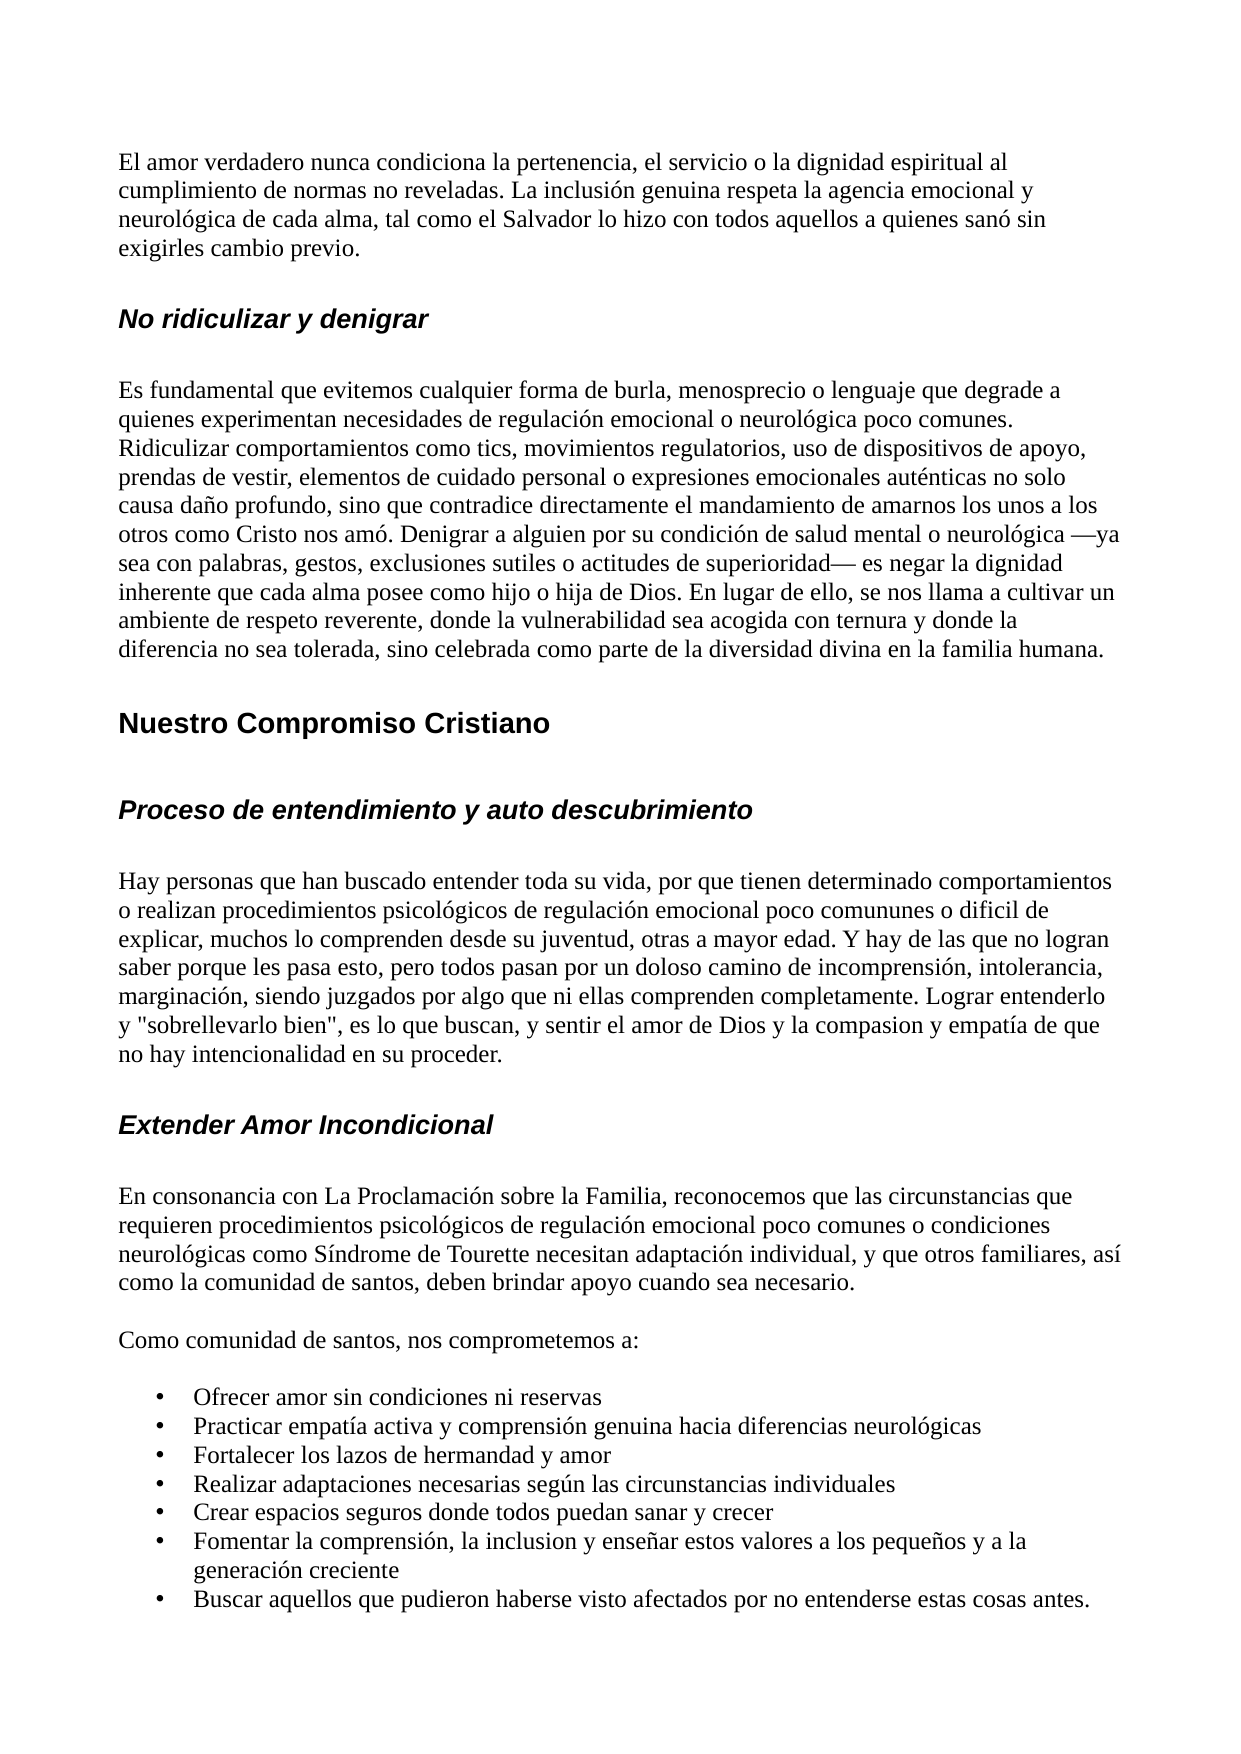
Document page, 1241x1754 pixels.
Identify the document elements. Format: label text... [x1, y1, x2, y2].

text En consonancia con La Proclamación sobre la Familia, reconocemos que las circunstancias que requieren procedimientos psicológicos de regulación emocional poco comunes o condiciones neurológicas como Síndrome de Tourette necesitan adaptación individual, y que otros familiares, así como la comunidad de santos, deben brindar apoyo cuando sea necesario. [118, 1181, 1122, 1296]
list Fomentar la comprensión, la inclusion y enseñar estos valores a los pequeños y a la generación creciente [156, 1526, 1122, 1584]
list Practicar empatía activa y comprensión genuina hacia diferencias neurológicas [156, 1411, 1122, 1440]
subtitle Proceso de entendimiento y auto descubrimiento [118, 794, 1122, 825]
subtitle Extender Amor Incondicional [118, 1109, 1122, 1140]
text El amor verdadero nunca condiciona la pertenencia, el servicio o la dignidad espiritual al cumplimiento de normas no reveladas. La inclusión genuina respeta la agencia emocional y neurológica de cada alma, tal como el Salvador lo hizo con todos aquellos a quienes sanó sin exigirles cambio previo. [118, 147, 1122, 262]
subtitle Nuestro Compromiso Cristiano [118, 706, 1122, 740]
list Crear espacios seguros donde todos puedan sanar y crecer [156, 1497, 1122, 1526]
subtitle No ridiculizar y denigrar [118, 303, 1122, 334]
list Realizar adaptaciones necesarias según las circunstancias individuales [156, 1469, 1122, 1497]
text Como comunidad de santos, nos comprometemos a: [118, 1325, 1122, 1354]
list Ofrecer amor sin condiciones ni reservas [156, 1382, 1122, 1411]
text Es fundamental que evitemos cualquier forma de burla, menosprecio o lenguaje que degrade a quienes experimentan necesidades de regulación emocional o neurológica poco comunes. Ridiculizar comportamientos como tics, movimientos regulatorios, uso de dispositivos de apoyo, prendas de vestir, elementos de cuidado personal o expresiones emocionales auténticas no solo causa daño profundo, sino que contradice directamente el mandamiento de amarnos los unos a los otros como Cristo nos amó. Denigrar a alguien por su condición de salud mental o neurológica —ya sea con palabras, gestos, exclusiones sutiles o actitudes de superioridad— es negar la dignidad inherente que cada alma posee como hijo o hija de Dios. En lugar de ello, se nos llama a cultivar un ambiente de respeto reverente, donde la vulnerabilidad sea acogida con ternura y donde la diferencia no sea tolerada, sino celebrada como parte de la diversidad divina en la familia humana. [118, 376, 1122, 663]
text Hay personas que han buscado entender toda su vida, por que tienen determinado comportamientos o realizan procedimientos psicológicos de regulación emocional poco comununes o dificil de explicar, muchos lo comprenden desde su juventud, otras a mayor edad. Y hay de las que no logran saber porque les pasa esto, pero todos pasan por un doloso camino de incomprensión, intolerancia, marginación, siendo juzgados por algo que ni ellas comprenden completamente. Lograr entenderlo y "sobrellevarlo bien", es lo que buscan, y sentir el amor de Dios y la compasion y empatía de que no hay intencionalidad en su proceder. [118, 866, 1122, 1067]
list Buscar aquellos que pudieron haberse visto afectados por no entenderse estas cosas antes. [156, 1584, 1122, 1612]
list Fortalecer los lazos de hermandad y amor [156, 1440, 1122, 1469]
